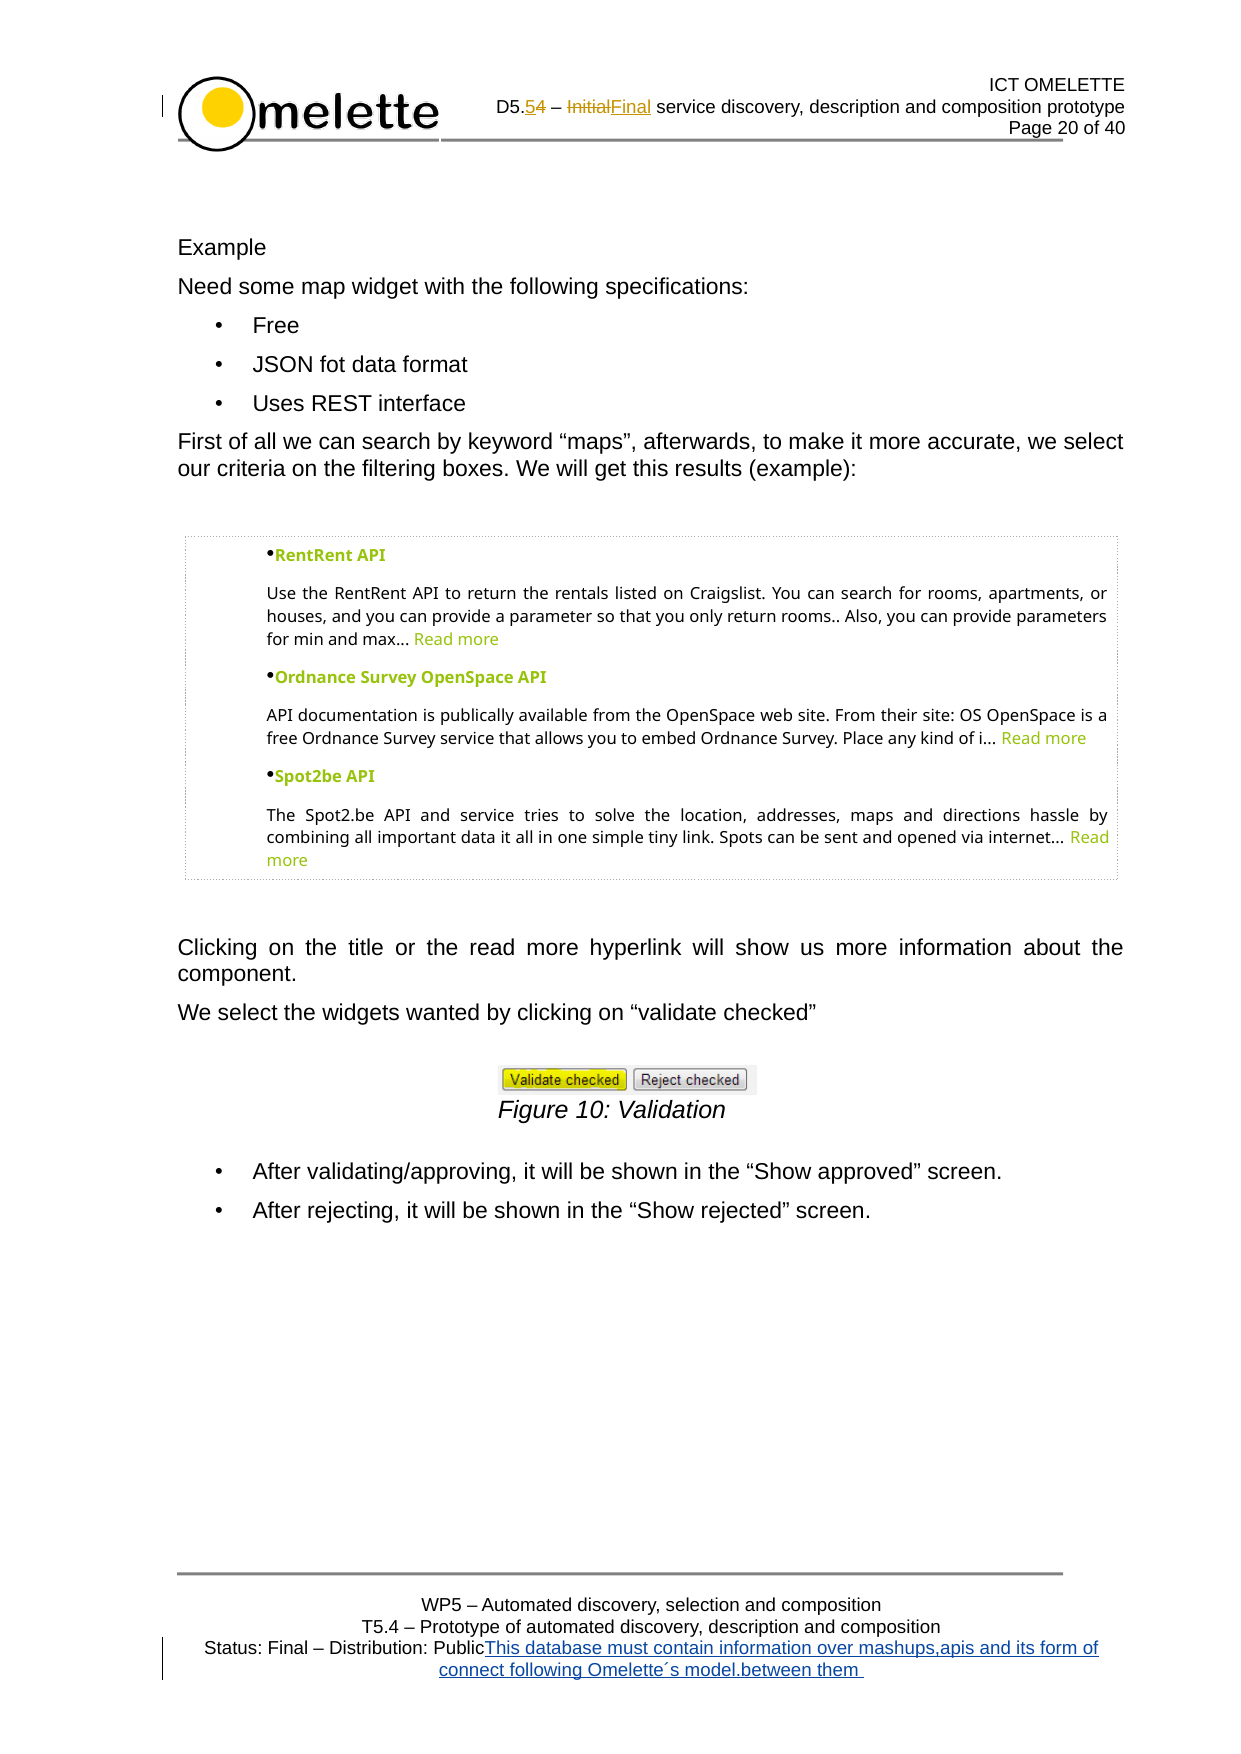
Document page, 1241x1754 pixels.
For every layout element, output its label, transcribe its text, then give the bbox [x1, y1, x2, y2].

list Uses REST interface [215, 389, 1125, 416]
list Use the RentRent API to return the rentals listed on Craigslist. You can search for rooms, apartments, or houses, and you can provide a parameter so that you only return rooms.. Also, you can provide parameters for min and max... Read more [185, 574, 1117, 650]
text We select the widgets wanted by clicking on “validate checked” [177, 999, 1125, 1025]
list Free [215, 312, 1125, 338]
picture [497, 1065, 758, 1095]
text Need some map widget with the following specifications: [177, 273, 1125, 299]
list API documentation is publically available from the OpenSpace web site. From their site: OS OpenSpace is a free Ordnance Survey service that allows you to embed Ordnance Survey. Place any kind of i... Read more [185, 696, 1117, 749]
text Figure 10: Validation [498, 1095, 757, 1123]
list After validating/approving, it will be shown in the “Show approved” screen. [215, 1158, 1125, 1184]
text Example [177, 234, 1125, 260]
list Ordnance Survey OpenSpace API [185, 658, 1117, 688]
list JSON fot data format [215, 351, 1125, 377]
text First of all we can search by keyword “maps”, afterwards, to make it more accurate, we select our criteria on the filtering boxes. We will get this results (example): [177, 428, 1125, 481]
text Clicking on the title or the read more hyperlink will show us more information about the component. [177, 934, 1125, 986]
list RentRent API [185, 536, 1117, 566]
picture [178, 76, 439, 152]
list The Spot2.be API and service tries to solve the location, addresses, maps and directions hassle by combining all important data it all in one simple tiny link. Spots can be sent and opened via internet... Read more [185, 795, 1117, 879]
list Spot2be API [185, 757, 1117, 788]
list After rejecting, it will be shown in the “Show rejected” screen. [215, 1197, 1125, 1223]
